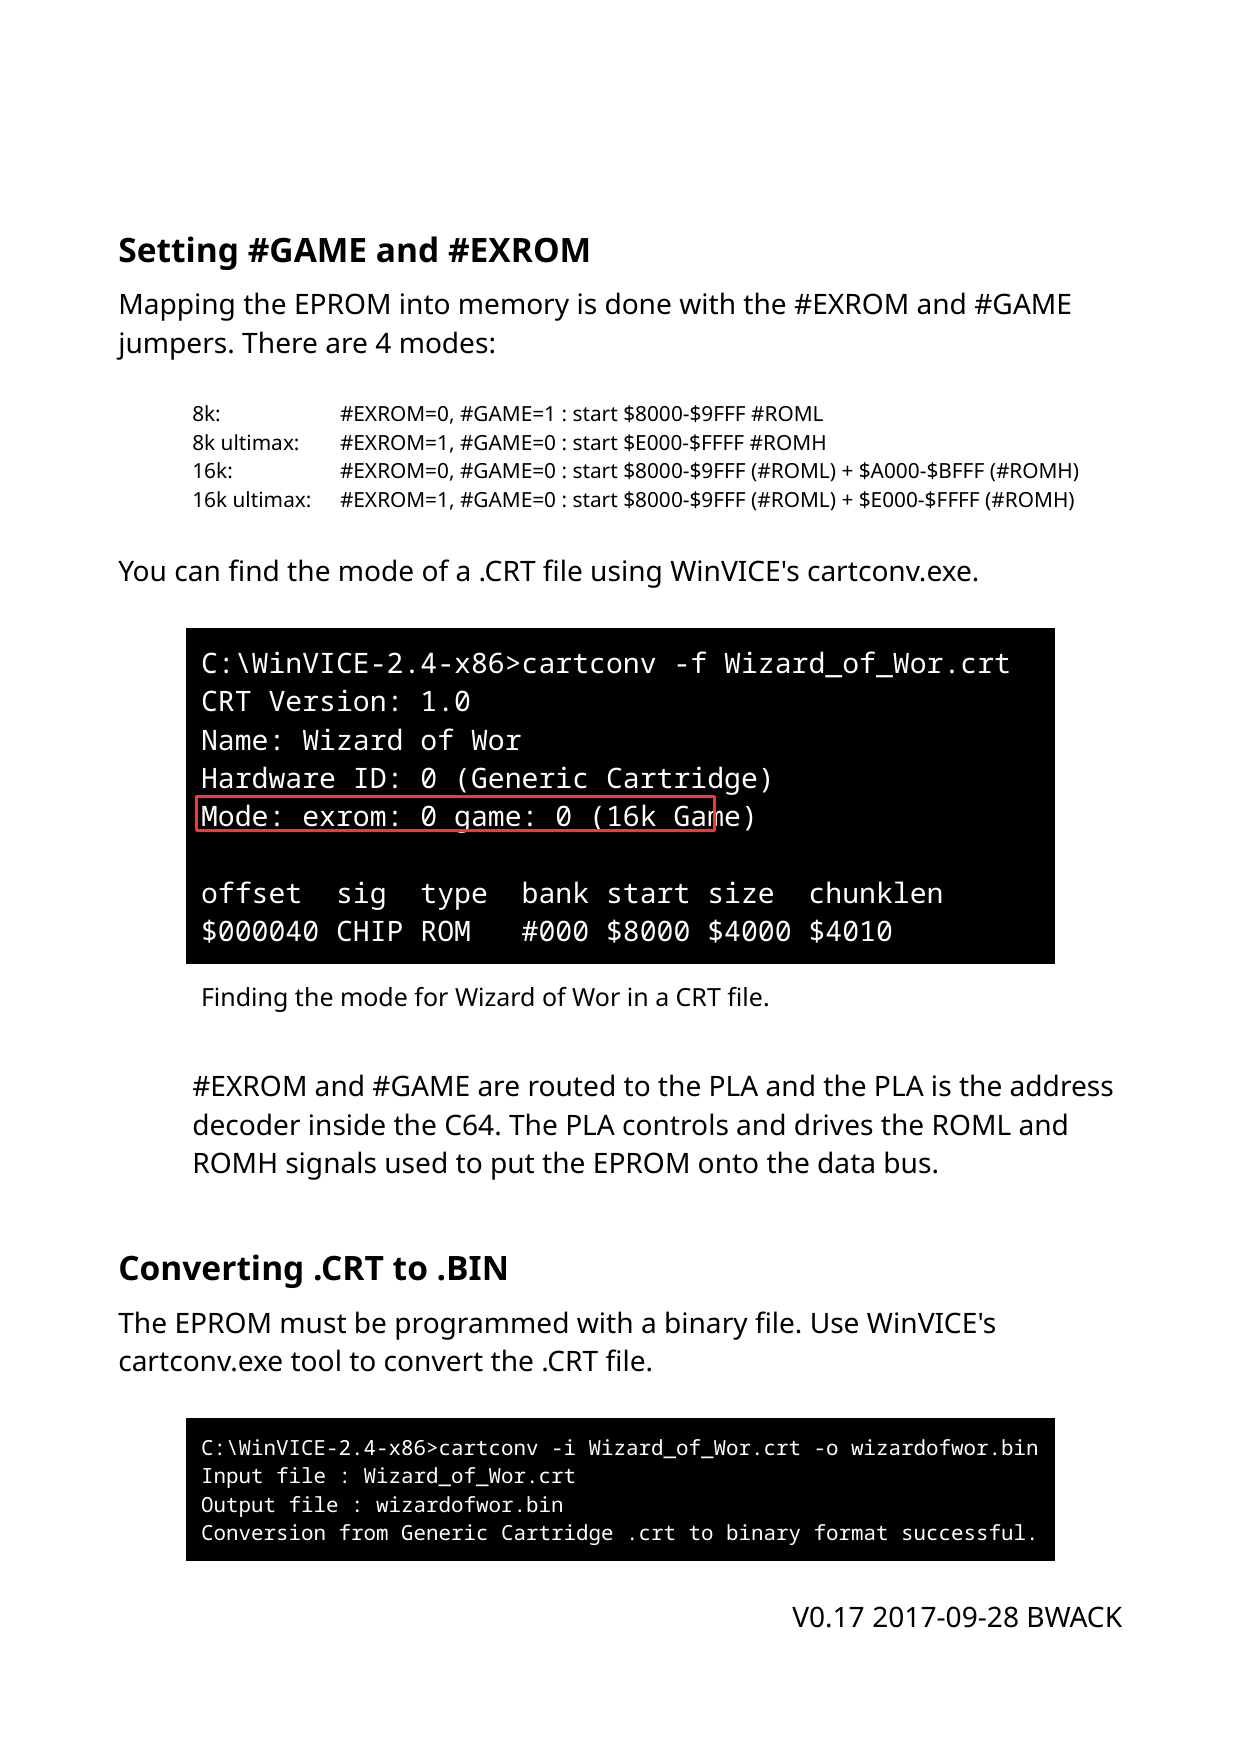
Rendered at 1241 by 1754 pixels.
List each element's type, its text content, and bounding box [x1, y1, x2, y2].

text 8k: #EXROM=0, #GAME=1 : start $8000-$9FFF #ROML [118, 399, 1122, 428]
text #EXROM and #GAME are routed to the PLA and the PLA is the address decoder inside the C64. The PLA controls and drives the ROML and ROMH signals used to put the EPROM onto the data bus. [192, 1067, 1122, 1182]
table_cell Finding the mode for Wizard of Wor in a CRT file. [186, 965, 1055, 1028]
text 16k: #EXROM=0, #GAME=0 : start $8000-$9FFF (#ROML) + $A000-$BFFF (#ROMH) [118, 456, 1122, 485]
text 16k ultimax: #EXROM=1, #GAME=0 : start $8000-$9FFF (#ROML) + $E000-$FFFF (#ROMH) [118, 485, 1122, 513]
subtitle Converting .CRT to .BIN [118, 1245, 1122, 1291]
subtitle Setting #GAME and #EXROM [118, 226, 1122, 272]
table_header C:\WinVICE-2.4-x86>cartconv -i Wizard_of_Wor.crt -o wizardofwor.bin Input file : Wizard_of_Wor.crt Output file : wizardofwor.bin Conversion from Generic Cartridge .crt to binary format successful. [186, 1418, 1055, 1561]
text 8k ultimax: #EXROM=1, #GAME=0 : start $E000-$FFFF #ROMH [118, 428, 1122, 456]
text You can find the mode of a .CRT file using WinVICE's cartconv.exe. [118, 552, 1122, 590]
table_header C:\WinVICE-2.4-x86>cartconv -f Wizard_of_Wor.crt CRT Version: 1.0 Name: Wizard of Wor Hardware ID: 0 (Generic Cartridge) Mode: exrom: 0 game: 0 (16k Game) offset sig type bank start size chunklen $000040 CHIP ROM #000 $8000 $4000 $4010 [186, 628, 1055, 964]
text Mapping the EPROM into memory is done with the #EXROM and #GAME jumpers. There are 4 modes: [118, 284, 1122, 361]
text The EPROM must be programmed with a binary file. Use WinVICE's cartconv.exe tool to convert the .CRT file. [118, 1303, 1122, 1380]
